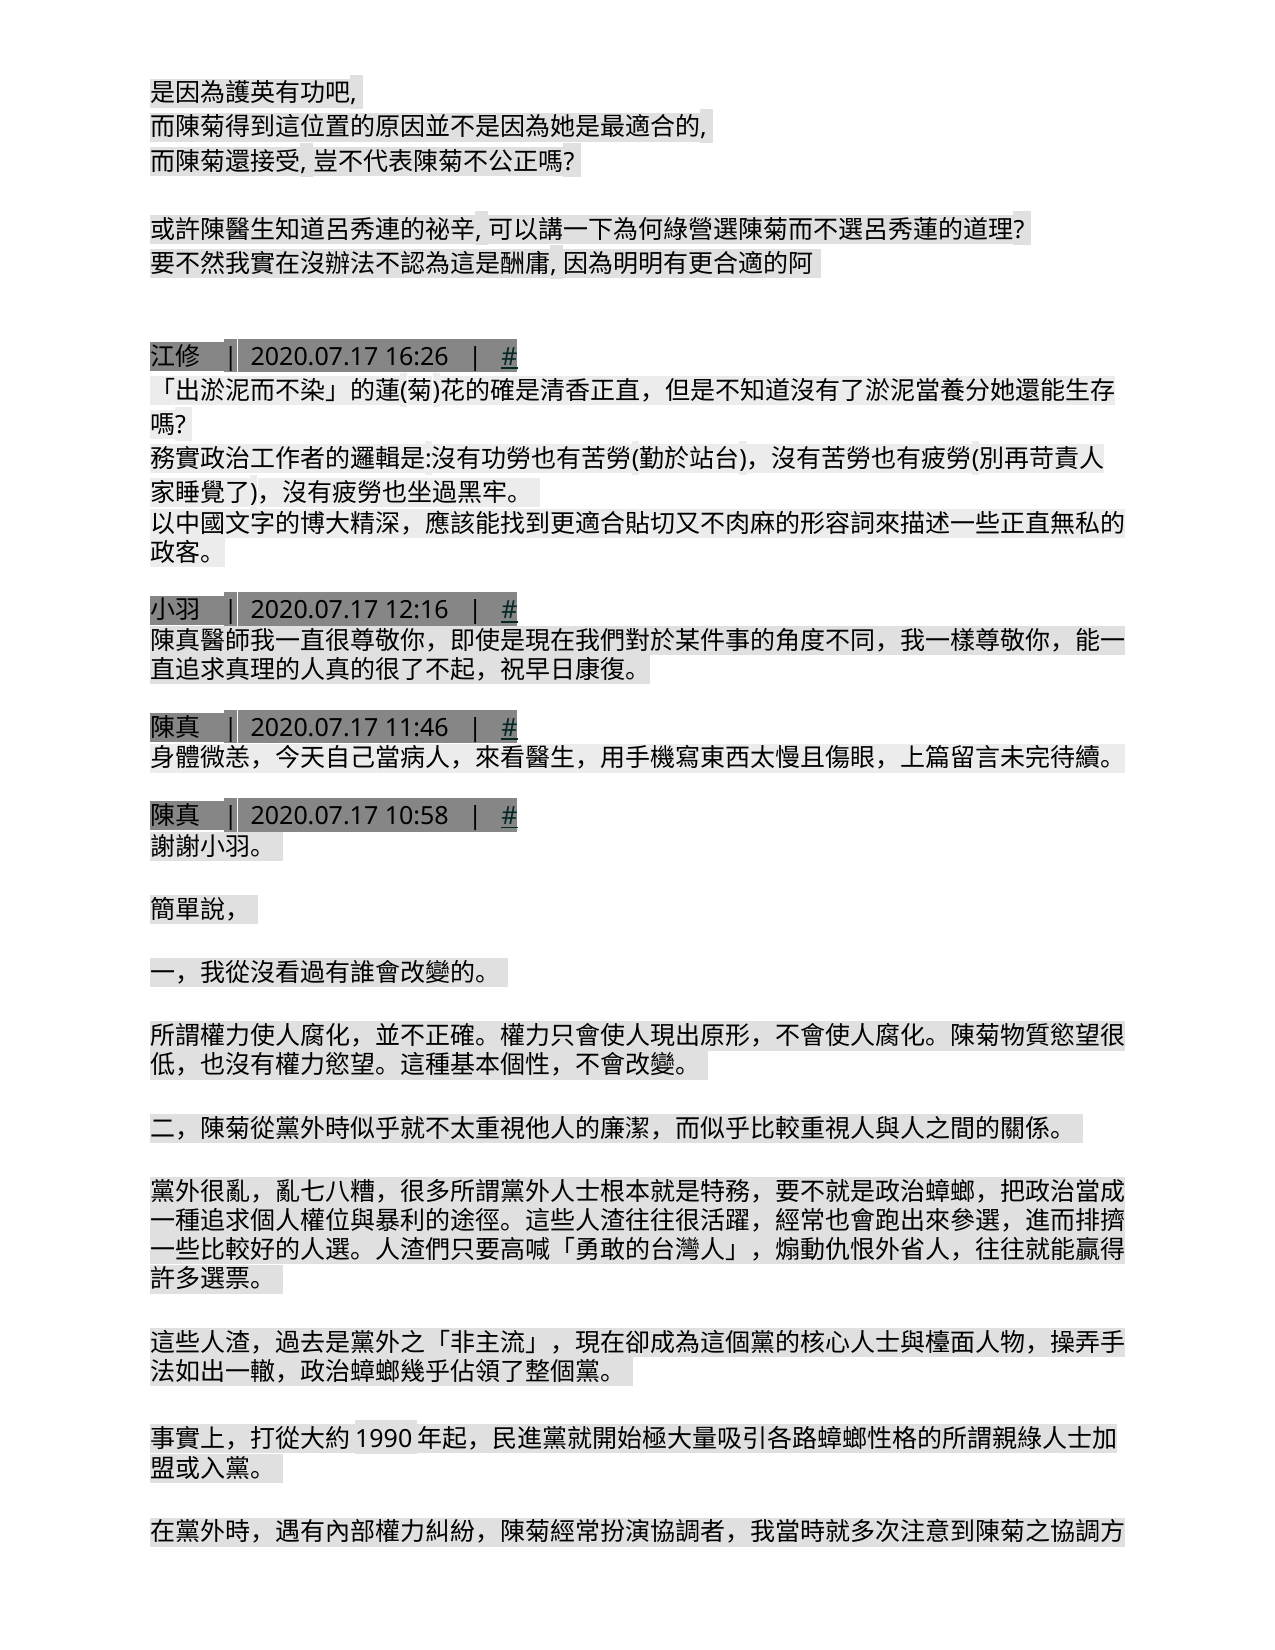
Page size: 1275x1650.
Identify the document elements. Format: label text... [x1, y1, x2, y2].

text 謝謝小羽。 簡單說， 一，我從沒看過有誰會改變的。 所謂權力使人腐化，並不正確。權力只會使人現出原形，不會使人腐化。陳菊物質慾望很低，也沒有權力慾望。這種基本個性，不會改變。 二，陳菊從黨外時似乎就不太重視他人的廉潔，而似乎比較重視人與人之間的關係。 黨外很亂，亂七八糟，很多所謂黨外人士根本就是特務，要不就是政治蟑螂，把政治當成一種追求個人權位與暴利的途徑。這些人渣往往很活躍，經常也會跑出來參選，進而排擠一些比較好的人選。人渣們只要高喊「勇敢的台灣人」，煽動仇恨外省人，往往就能贏得許多選票。 這些人渣，過去是黨外之「非主流」，現在卻成為這個黨的核心人士與檯面人物，操弄手法如出一轍，政治蟑螂幾乎佔領了整個黨。 事實上，打從大約1990年起，民進黨就開始極大量吸引各路蟑螂性格的所謂親綠人士加盟或入黨。 在黨外時，遇有內部權力糾紛，陳菊經常扮演協調者，我當時就多次注意到陳菊之協調方式，往往在於追求「和諧」，而非明辨是非，旨在調和爭議雙方之「關係」，而不是追究是非對錯。為什麼會這樣呢？也許那是因為： 三，大家都是「自己人」。 包括林義雄在內也一樣，自己都很清廉正直，但是，綠營人士有著一種根深蔕固的基本思維就是「敵我二分」，也就是「我們vs.他們」。這個「我們」，就是所謂「本土認同」，簡單說就是「咱台灣人」；以此為主軸，建立起一種幫派文化或門閥觀念；自己的小孩再壞，也還是自己的小孩，敵人家的小孩再優秀再清廉，本質上也還是敵人。 比方說，我在黨外時，年紀最小，但我能文能武，無私無我，身先士卒，不求名利，因此在許多黨外同志眼中評價很高；一些前輩大老寫信來或送書給我，落款甚至還會尊稱我是「人格者」。很難想像吧。我有一大布袋的信件可以證實這一點。 但是，同樣一個我，什麼也沒變，幾十年下來，吃的苦更多，沒有更少。當過去同志們個個高官厚祿，連所有蟑螂也全當了董事長當了大官當了部長縣市首長等等等，幾乎無一例外時，而我依然還是人人喊打的少數異類。但是，綠營還會有人推崇我的人格嗎？他們之中，那些沒有抹黑我的人，就已經算客氣了。 這說明了這個黨一個很重要的屬性，就是敵我二分的幫派文化或家族觀念，只要認同這個「家」，這個「幫派」，那就是「自己人」，任你胡作非為，任你貪贓枉法，統統沒關係。而且，老大一定會犒賞你，絕不會因為你貪污腐敗而排斥你或舉發你。萬一東窗事發也沒關係，我還是一樣會罩你，為什麼呢？因為你是「自己人」。 社會上，很多作奸犯科者的親人或父母卻很善良單純，但他們卻一味包庇縱容自己的親人或小孩。 這樣一種不在乎是非善惡、只在乎是否自己人的幫派屬性，註定了國民黨不會是人渣黨的對手。為什麼呢？因為這個「幫派」之存在，並非偶然，而是中美鬥爭關係下的一種必然的「仇中反華」之政治操作。 我對政治很敏感，打從民進黨從大約1998年突然打出「愛台灣」的口號時，我就知道大勢轉變了，開始又要走向法西斯的回頭路了。於是從那時候開始，我就跟這個黨對立起來，告別過去所有同志，而我也瞬間成為他們的「敵人」，各種對付國民黨的抹黑手法，馬上對準我發動攻擊，視我為綠色黑幫之「叛徒」。我馬上從「人格者」，一下子變成「親中賣台」的台奸，變成「國民黨的打手」。 反之，假若我現在仍是綠的，而且驍勇善戰打擊共匪打擊國民黨，那麼，依我全方位的各種政治與社運之豐功偉業，現在的我肯定至少當個什麼部長或被尊稱為黨外大老，坐擁權勢，吃香喝辣，財源滾滾。 總之，重點是你是否是自己人，是否忠於幫派，至於善惡是非或實質貢獻或人民福祉等等等從來不是這個黨的考量。所謂理想，更是這個人渣黨及其文人走狗或什麼社運團體等等等共犯藉以攻擊敵人的武器以及騙取私利與權力的手段。 即便其中極少數乾淨正直者，同樣也相信「自己人」的重要性依舊遠高於基本的是非善惡，因為這些正直者相信，只要確保「自己人」這個幫派的存在，就能免於「敵人」(中國人)的侵略，就能確保大眾長遠的福祉。 2008年，我剛回台不久，寫了一封公開信在立報的「哈巴狗電台」個人專欄，那封公開信的收信人是林義雄、陳菊、劉峰松、翁金珠、戴振耀等舊識好友。我還把文章印下來，一一寄給當事人。文章裏頭說，我想請他們不要再為虎作倀，不要再繼續幫助民進黨為惡多端。 陳菊收到信後，打了電話給我。電話中，我提起這事，我說民進黨已經變成台灣的禍害。陳菊說，改革社會要慢慢來，要有一些權宜措施，不能太急。我說，我看不出任何改革，我只看出迅速的腐敗以及不斷傷害、掏空台灣社會。 我們的談話沒什麼交集。掛斷電話前，噓寒問暖幾句，陳菊給了我她的私人手機。但是，十多年過去了，我沒有再跟她有任何連絡。我知道我改變不了她，但我從未懷疑其為人之清廉與正直。抹黑栽贓黃俊英的事，是我對她最難以釋懷的一件事。 [150, 832, 1125, 1547]
text 陳真 | 2020.07.17 11:46 | # [150, 709, 1125, 743]
text 身體微恙，今天自己當病人，來看醫生，用手機寫東西太慢且傷眼，上篇留言未完待續。 [150, 743, 1125, 773]
text 陳真 | 2020.07.17 10:58 | # [150, 798, 1125, 832]
text 是因為護英有功吧, 而陳菊得到這位置的原因並不是因為她是最適合的, 而陳菊還接受, 豈不代表陳菊不公正嗎? 或許陳醫生知道呂秀連的祕辛, 可以講一下為何綠營選陳菊而不選呂秀蓮的道理? 要不然我實在沒辦法不認為這是酬庸, 因為明明有更合適的阿 [150, 75, 1125, 313]
text 「出淤泥而不染」的蓮(菊)花的確是清香正直，但是不知道沒有了淤泥當養分她還能生存嗎? 務實政治工作者的邏輯是:沒有功勞也有苦勞(勤於站台)，沒有苦勞也有疲勞(別再苛責人家睡覺了)，沒有疲勞也坐過黑牢。 以中國文字的博大精深，應該能找到更適合貼切又不肉麻的形容詞來描述一些正直無私的政客。 [150, 372, 1125, 567]
text 江修 | 2020.07.17 16:26 | # [150, 338, 1125, 372]
text 小羽 | 2020.07.17 12:16 | # [150, 592, 1125, 626]
text 陳真醫師我一直很尊敬你，即使是現在我們對於某件事的角度不同，我一樣尊敬你，能一直追求真理的人真的很了不起，祝早日康復。 [150, 626, 1125, 684]
